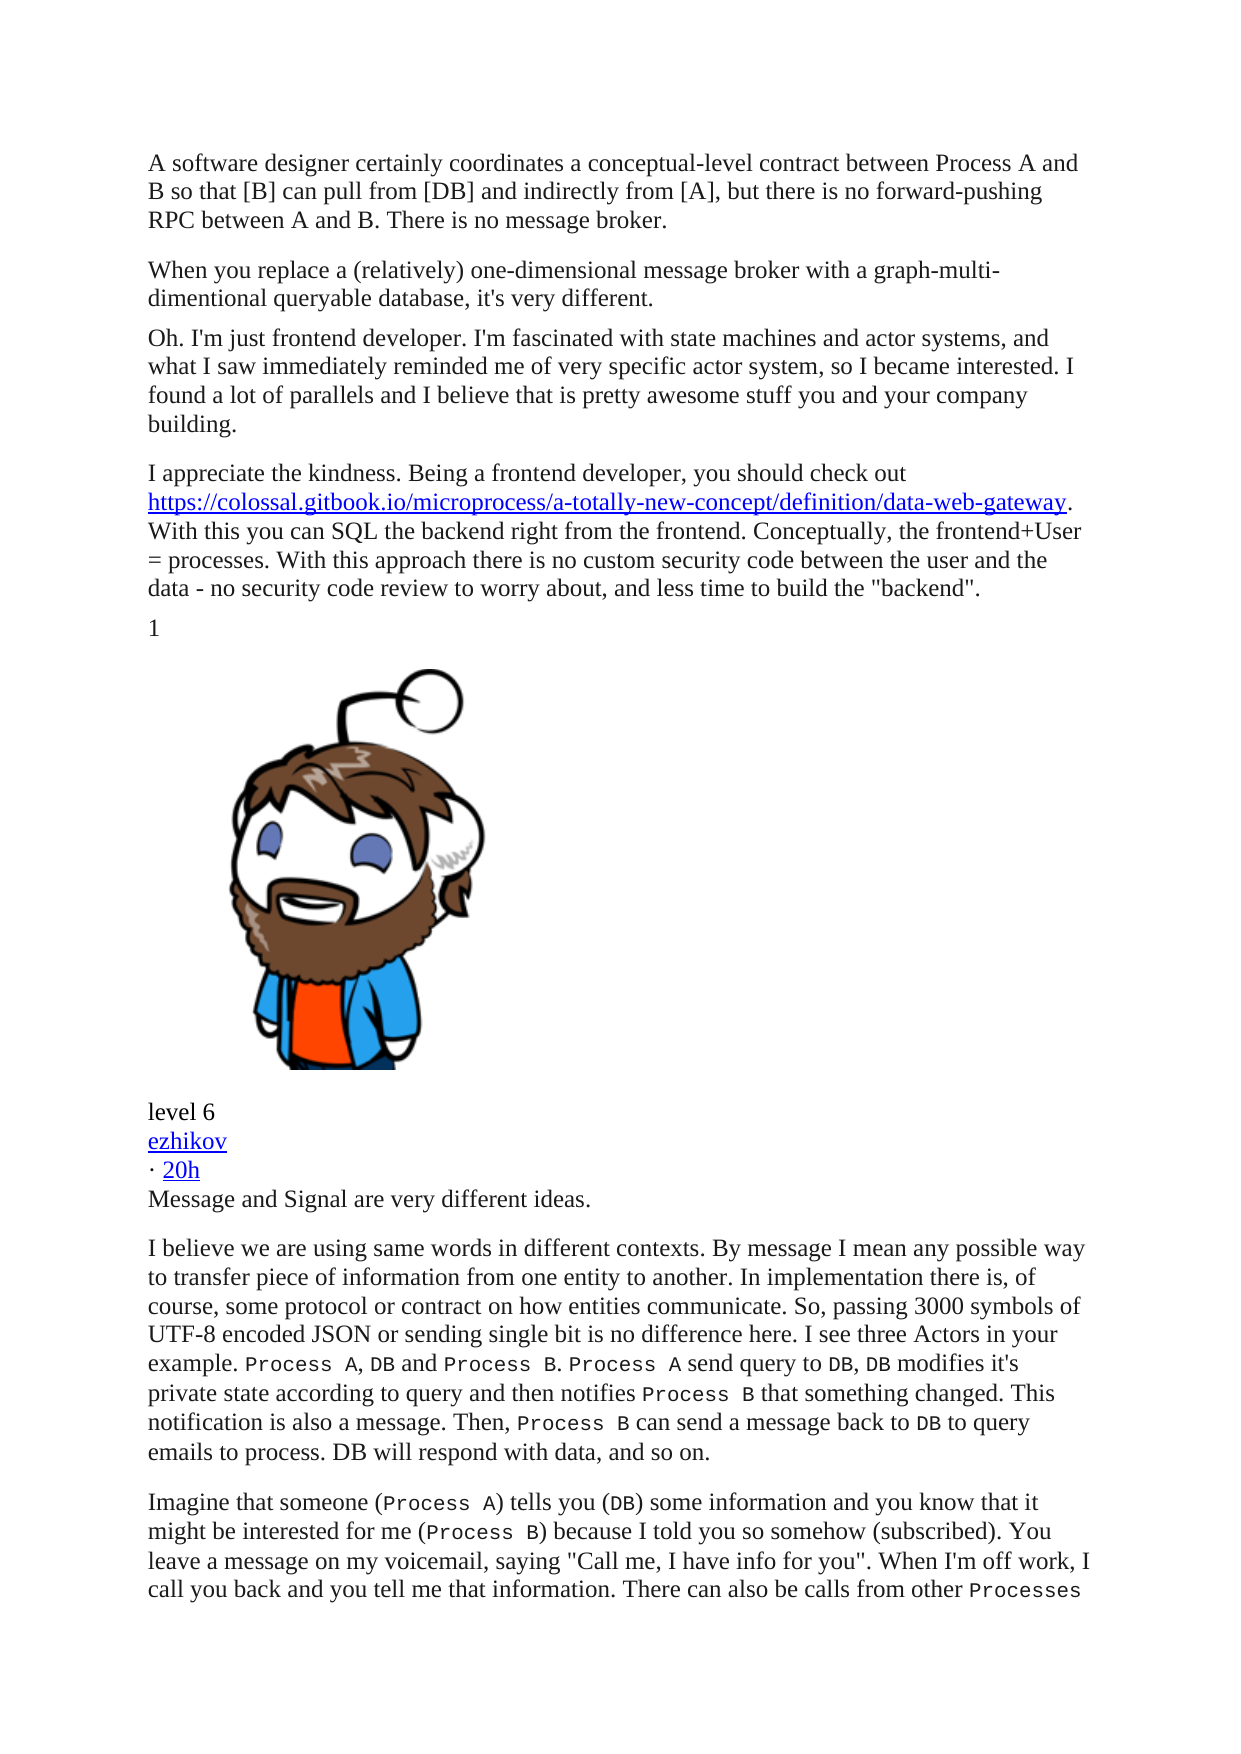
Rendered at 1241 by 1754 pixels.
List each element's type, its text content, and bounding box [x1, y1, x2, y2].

text Message and Signal are very different ideas. [148, 1184, 1093, 1212]
text I appreciate the kindness. Being a frontend developer, you should check out https://colossal.gitbook.io/microprocess/a-totally-new-concept/definition/data-web-gateway. With this you can SQL the backend right from the frontend. Conceptually, the frontend+User = processes. With this approach there is no custom security code between the user and the data - no security code review to worry about, and less time to build the "backend". [148, 458, 1093, 602]
text Oh. I'm just frontend developer. I'm fascinated with state machines and actor systems, and what I saw immediately reminded me of very specific actor system, so I became interested. I found a lot of parallels and I believe that is pretty awesome stuff you and your company building. [148, 323, 1093, 438]
text A software designer certainly coordinates a conceptual-level contract between Process A and B so that [B] can pull from [DB] and indirectly from [A], but there is no forward-pushing RPC between A and B. There is no message broker. [148, 148, 1093, 234]
text · 20h [148, 1155, 1093, 1184]
text I believe we are using same words in different contexts. By message I mean any possible way to transfer piece of information from one entity to another. In implementation there is, of course, some protocol or contract on how entities communicate. So, passing 3000 symbols of UTF-8 encoded JSON or sending single bit is no difference here. I see three Actors in your example. Process A, DB and Process B. Process A send query to DB, DB modifies it's private state according to query and then notifies Process B that something changed. This notification is also a message. Then, Process B can send a message back to DB to query emails to process. DB will respond with data, and so on. [148, 1233, 1093, 1466]
text When you replace a (relatively) one-dimensional message broker with a graph-multi-dimentional queryable database, it's very different. [148, 255, 1093, 312]
text ezhikov [148, 1126, 1093, 1155]
text Imagine that someone (Process A) tells you (DB) some information and you know that it might be interested for me (Process B) because I told you so somehow (subscribed). You leave a message on my voicemail, saying "Call me, I have info for you". When I'm off work, I call you back and you tell me that information. There can also be calls from other Processes [148, 1487, 1093, 1604]
text level 6 [148, 1097, 1093, 1126]
text 1 [148, 613, 1093, 641]
